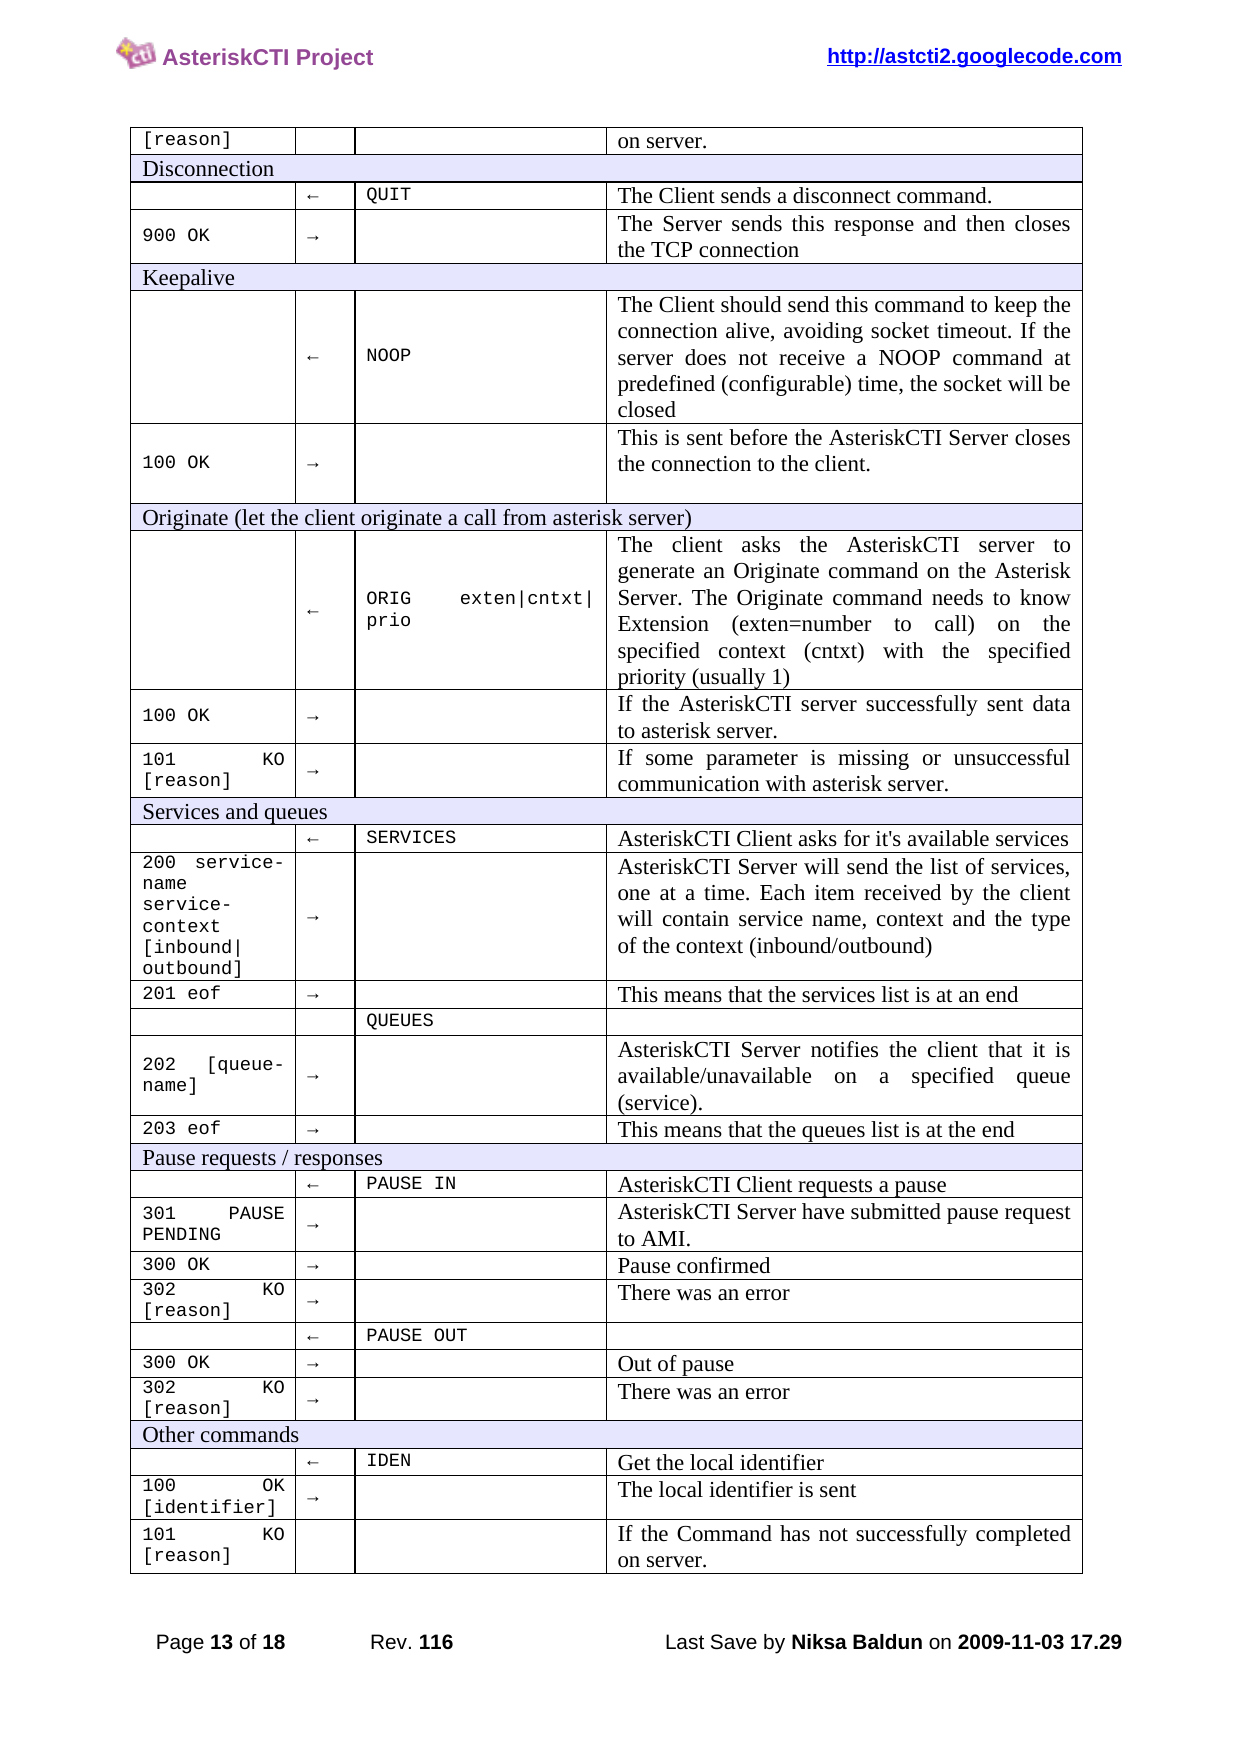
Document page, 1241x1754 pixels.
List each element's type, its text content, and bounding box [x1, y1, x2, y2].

table_cell There was an error [607, 1378, 1082, 1420]
table_cell → [296, 1116, 354, 1142]
table_cell There was an error [607, 1280, 1082, 1322]
table_cell 301 PAUSE PENDING [131, 1198, 295, 1251]
table_cell If some parameter is missing or unsuccessful communication with asterisk server. [607, 744, 1082, 797]
table_cell Out of pause [607, 1350, 1082, 1377]
table_cell [131, 183, 295, 209]
table_cell 300 OK [131, 1350, 295, 1377]
table_cell → [296, 981, 354, 1008]
picture [116, 34, 157, 74]
table_cell 101 KO [reason] [131, 744, 295, 797]
table_cell Originate (let the client originate a call from asterisk server) [131, 504, 1082, 530]
table_cell [356, 744, 606, 797]
table_cell → [296, 1378, 354, 1420]
table_cell → [296, 853, 354, 980]
table_cell → [296, 1252, 354, 1278]
table_cell → [296, 1350, 354, 1377]
table_cell [356, 424, 606, 503]
table_cell [356, 1476, 606, 1519]
table_cell [356, 1252, 606, 1278]
table_cell → [296, 1476, 354, 1519]
table_cell This means that the queues list is at the end [607, 1116, 1082, 1142]
table_cell [356, 1378, 606, 1420]
table_cell Get the local identifier [607, 1449, 1082, 1475]
table_cell If the AsteriskCTI server successfully sent data to asterisk server. [607, 690, 1082, 743]
table_cell QUEUES [356, 1009, 606, 1035]
table_cell Pause requests / responses [131, 1144, 1082, 1170]
table_cell 200 service-name service-context [inbound|outbound] [131, 853, 295, 980]
table_cell 100 OK [131, 690, 295, 743]
table_cell [131, 1323, 295, 1349]
table_cell 201 eof [131, 981, 295, 1008]
table_cell [607, 1323, 1082, 1349]
table_cell [131, 531, 295, 689]
table_cell 203 eof [131, 1116, 295, 1142]
table_cell This means that the services list is at an end [607, 981, 1082, 1008]
table_cell [356, 853, 606, 980]
table_cell Pause confirmed [607, 1252, 1082, 1278]
table_cell [296, 128, 354, 154]
table_cell → [296, 1036, 354, 1115]
table_cell [607, 1009, 1082, 1035]
table_cell The client asks the AsteriskCTI server to generate an Originate command on the Asterisk Server. The Originate command needs to know Extension (exten=number to call) on the specified context (cntxt) with the specified priority (usually 1) [607, 531, 1082, 689]
table_cell SERVICES [356, 825, 606, 852]
table_cell If the Command has not successfully completed on server. [607, 1520, 1082, 1572]
table_cell [131, 1449, 295, 1475]
table_cell [296, 1520, 354, 1572]
table_cell [356, 210, 606, 262]
table_cell on server. [607, 128, 1082, 154]
table_cell QUIT [356, 183, 606, 209]
table_cell → [296, 690, 354, 743]
table_cell The Client sends a disconnect command. [607, 183, 1082, 209]
table_cell IDEN [356, 1449, 606, 1475]
table_cell NOOP [356, 291, 606, 423]
table_cell [356, 1036, 606, 1115]
table_cell [356, 1350, 606, 1377]
table_cell ← [296, 183, 354, 209]
table_cell [356, 981, 606, 1008]
table_cell PAUSE OUT [356, 1323, 606, 1349]
table_cell AsteriskCTI Server notifies the client that it is available/unavailable on a specified queue (service). [607, 1036, 1082, 1115]
table_cell [356, 128, 606, 154]
table_cell Keepalive [131, 264, 1082, 290]
table_cell 101 KO [reason] [131, 1520, 295, 1572]
table_cell 302 KO [reason] [131, 1378, 295, 1420]
table_cell ← [296, 1323, 354, 1349]
table_cell [356, 1280, 606, 1322]
table_cell [131, 1171, 295, 1197]
table_cell AsteriskCTI Server will send the list of services, one at a time. Each item received by the client will contain service name, context and the type of the context (inbound/outbound) [607, 853, 1082, 980]
table_cell 202 [queue-name] [131, 1036, 295, 1115]
table_cell [356, 1198, 606, 1251]
table_cell Other commands [131, 1421, 1082, 1448]
table_cell AsteriskCTI Client asks for it's available services [607, 825, 1082, 852]
table_cell ← [296, 291, 354, 423]
table_cell [131, 1009, 295, 1035]
table_cell Disconnection [131, 155, 1082, 181]
table_cell 900 OK [131, 210, 295, 262]
table_cell This is sent before the AsteriskCTI Server closes the connection to the client. [607, 424, 1082, 503]
table_cell → [296, 1198, 354, 1251]
table_cell Services and queues [131, 798, 1082, 824]
table_cell The Server sends this response and then closes the TCP connection [607, 210, 1082, 262]
table_cell [131, 825, 295, 852]
table_cell [reason] [131, 128, 295, 154]
table_cell AsteriskCTI Client requests a pause [607, 1171, 1082, 1197]
table_cell 300 OK [131, 1252, 295, 1278]
table_cell 100 OK [identifier] [131, 1476, 295, 1519]
table_cell → [296, 744, 354, 797]
table_cell ← [296, 1171, 354, 1197]
table_cell → [296, 424, 354, 503]
table_cell [131, 291, 295, 423]
table_cell → [296, 210, 354, 262]
table_cell ← [296, 531, 354, 689]
table_cell AsteriskCTI Server have submitted pause request to AMI. [607, 1198, 1082, 1251]
table_cell The Client should send this command to keep the connection alive, avoiding socket timeout. If the server does not receive a NOOP command at predefined (configurable) time, the socket will be closed [607, 291, 1082, 423]
table_cell [296, 1009, 354, 1035]
table_cell [356, 1116, 606, 1142]
table_cell PAUSE IN [356, 1171, 606, 1197]
table_cell ← [296, 825, 354, 852]
table_cell [356, 1520, 606, 1572]
table_cell 302 KO [reason] [131, 1280, 295, 1322]
table_cell The local identifier is sent [607, 1476, 1082, 1519]
table_cell ORIG exten|cntxt|prio [356, 531, 606, 689]
table_cell [356, 690, 606, 743]
table_cell 100 OK [131, 424, 295, 503]
table_cell → [296, 1280, 354, 1322]
table_cell ← [296, 1449, 354, 1475]
